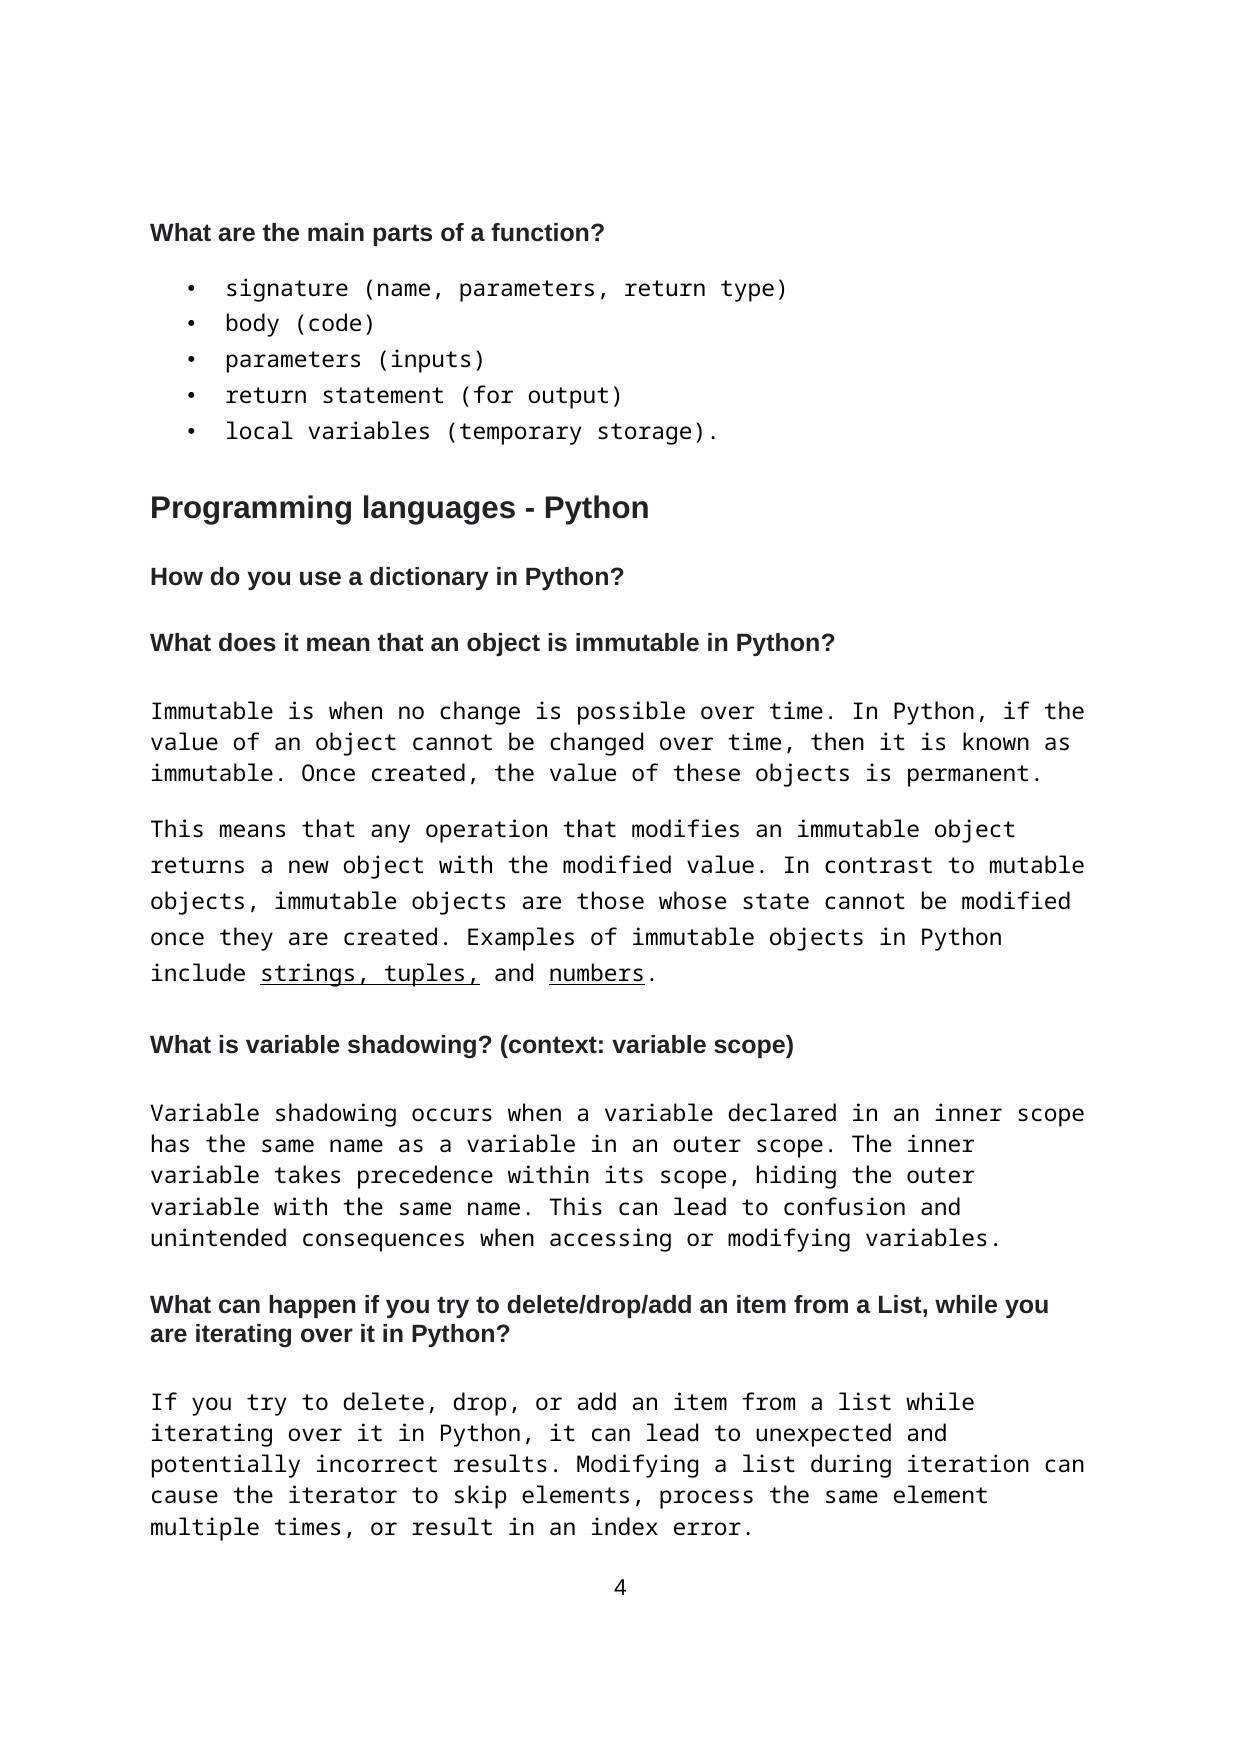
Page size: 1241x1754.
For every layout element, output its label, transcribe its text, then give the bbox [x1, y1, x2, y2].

list signature (name, parameters, return type) [187, 271, 1091, 303]
text If you try to delete, drop, or add an item from a list while iterating over it in Python, it can lead to unexpected and potentially incorrect results. Modifying a list during iteration can cause the iterator to skip elements, process the same element multiple times, or result in an index error. [150, 1386, 1091, 1542]
text This means that any operation that modifies an immutable object returns a new object with the modified value. In contrast to mutable objects, immutable objects are those whose state cannot be modified once they are created. Examples of immutable objects in Python include strings, tuples, and numbers. [150, 813, 1091, 988]
text What are the main parts of a function? [150, 218, 1091, 246]
text Variable shadowing occurs when a variable declared in an inner scope has the same name as a variable in an outer scope. The inner variable takes precedence within its scope, hiding the outer variable with the same name. This can lead to confusion and unintended consequences when accessing or modifying variables. [150, 1097, 1091, 1253]
list parameters (inputs) [187, 343, 1091, 374]
text What can happen if you try to delete/drop/add an item from a List, while you are iterating over it in Python? [150, 1291, 1091, 1348]
text Immutable is when no change is possible over time. In Python, if the value of an object cannot be changed over time, then it is known as immutable. Once created, the value of these objects is permanent. [150, 694, 1091, 788]
text How do you use a dictionary in Python? [150, 562, 1091, 591]
list local variables (temporary storage). [187, 415, 1091, 446]
list return statement (for output) [187, 379, 1091, 411]
text What does it mean that an object is immutable in Python? [150, 628, 1091, 657]
text What is variable shadowing? (context: variable scope) [150, 1031, 1091, 1059]
text Programming languages - Python [150, 489, 1091, 524]
list body (code) [187, 307, 1091, 339]
